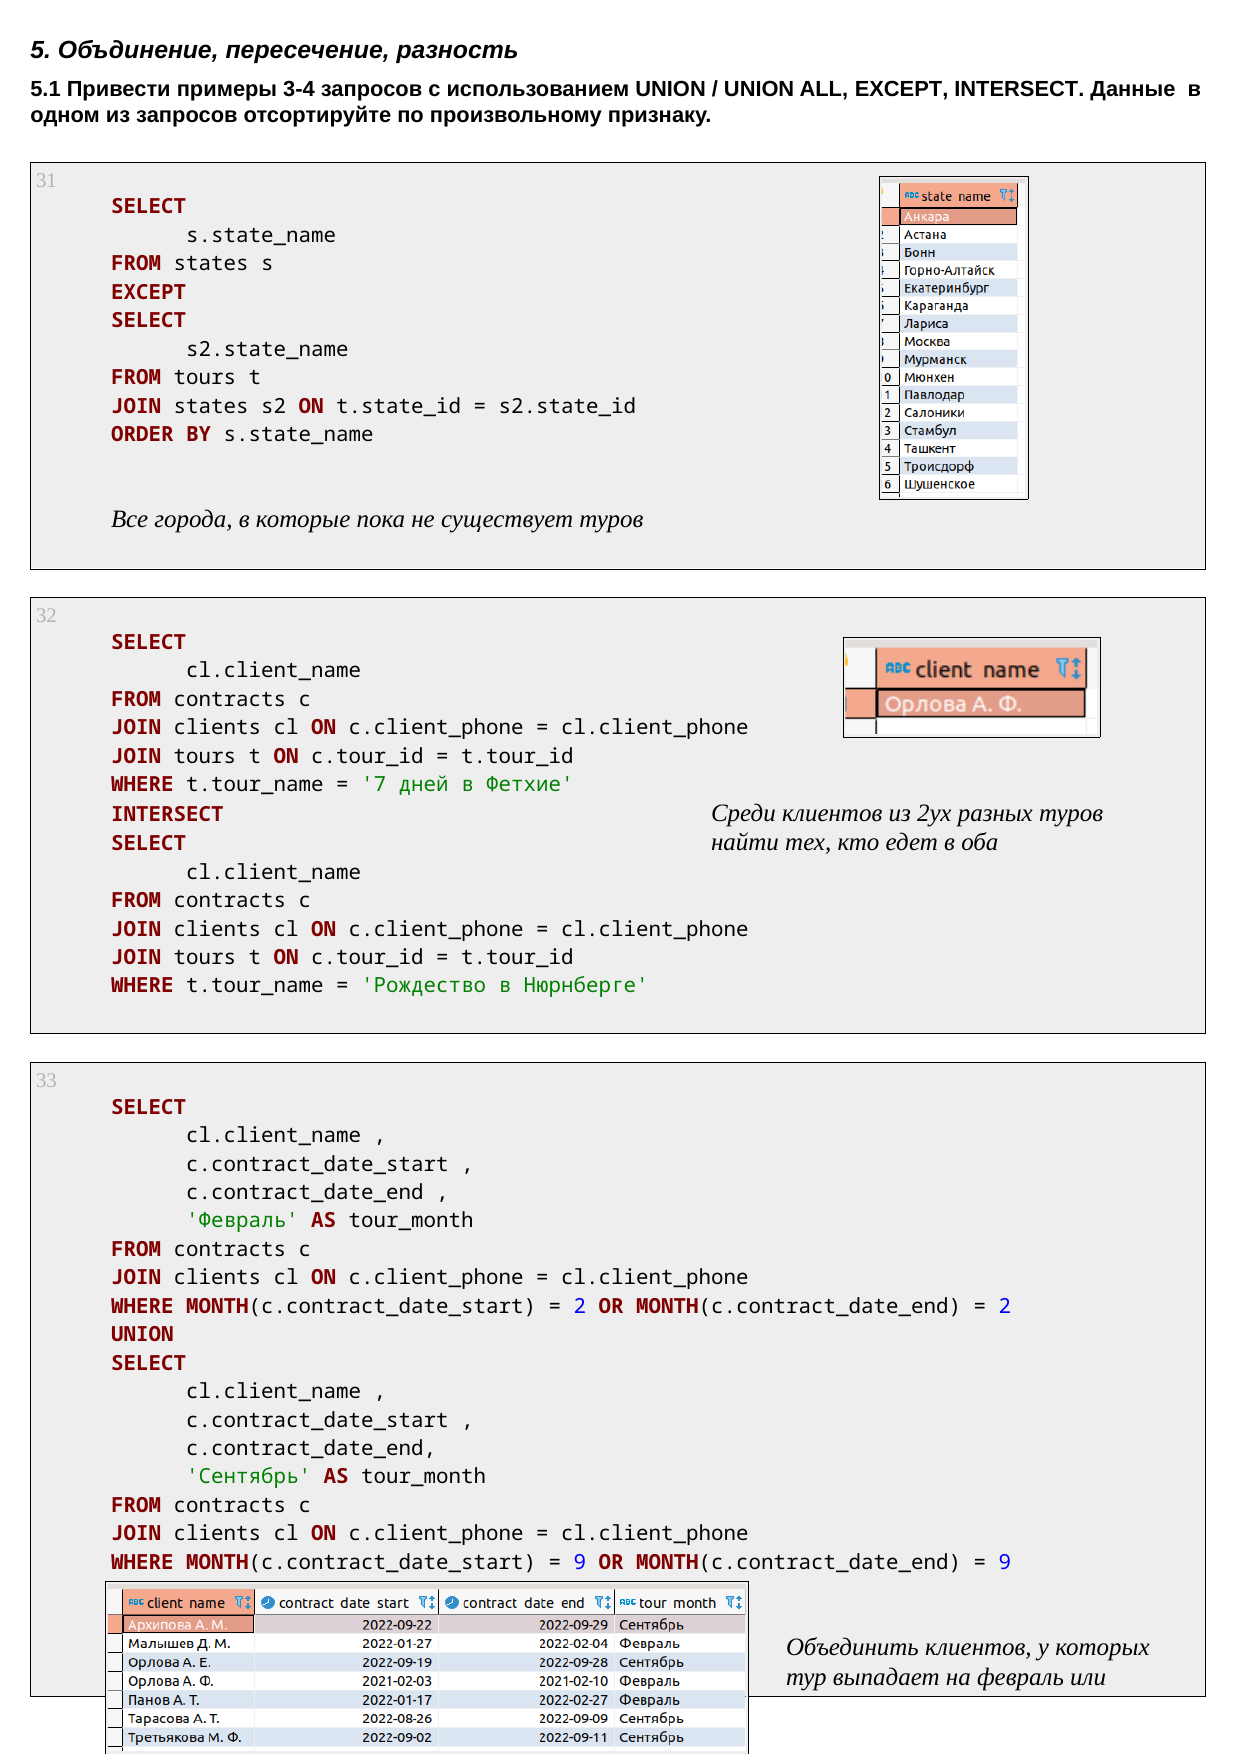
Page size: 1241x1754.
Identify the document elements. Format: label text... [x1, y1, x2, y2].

subtitle 5. Объдинение, пересечение, разность [30, 35, 1205, 64]
subtitle 5.1 Привести примеры 3-4 запросов с использованием UNION / UNION ALL, EXCEPT, INTERSECT. Данные в одном из запросов отсортируйте по произвольному признаку. [30, 76, 1205, 127]
table_header 31 SELECT s.state_name FROM states s EXCEPT SELECT s2.state_name FROM tours t JOIN states s2 ON t.state_id = s2.state_id ORDER BY s.state_name Все города, в которые пока не существует туров [31, 163, 1205, 568]
table_header 32 SELECT cl.client_name FROM contracts c JOIN clients cl ON c.client_phone = cl.client_phone JOIN tours t ON c.tour_id = t.tour_id WHERE t.tour_name = '7 дней в Фетхие' INTERSECT Среди клиентов из 2ух разных туров SELECT найти тех, кто едет в оба cl.client_name FROM contracts c JOIN clients cl ON c.client_phone = cl.client_phone JOIN tours t ON c.tour_id = t.tour_id WHERE t.tour_name = 'Рождество в Нюрнберге' [31, 598, 1205, 1033]
table_header [106, 1582, 748, 1754]
picture [845, 640, 1098, 734]
table_header 33 SELECT cl.client_name , c.contract_date_start , c.contract_date_end , 'Февраль' AS tour_month FROM contracts c JOIN clients cl ON c.client_phone = cl.client_phone WHERE MONTH(c.contract_date_start) = 2 OR MONTH(c.contract_date_end) = 2 UNION SELECT cl.client_name , c.contract_date_start , c.contract_date_end, 'Сентябрь' AS tour_month FROM contracts c JOIN clients cl ON c.client_phone = cl.client_phone WHERE MONTH(c.contract_date_start) = 9 OR MONTH(c.contract_date_end) = 9 Объединить клиентов, у которых тур выпадает на февраль или [31, 1063, 1205, 1696]
picture [881, 179, 1025, 497]
picture [107, 1584, 746, 1751]
